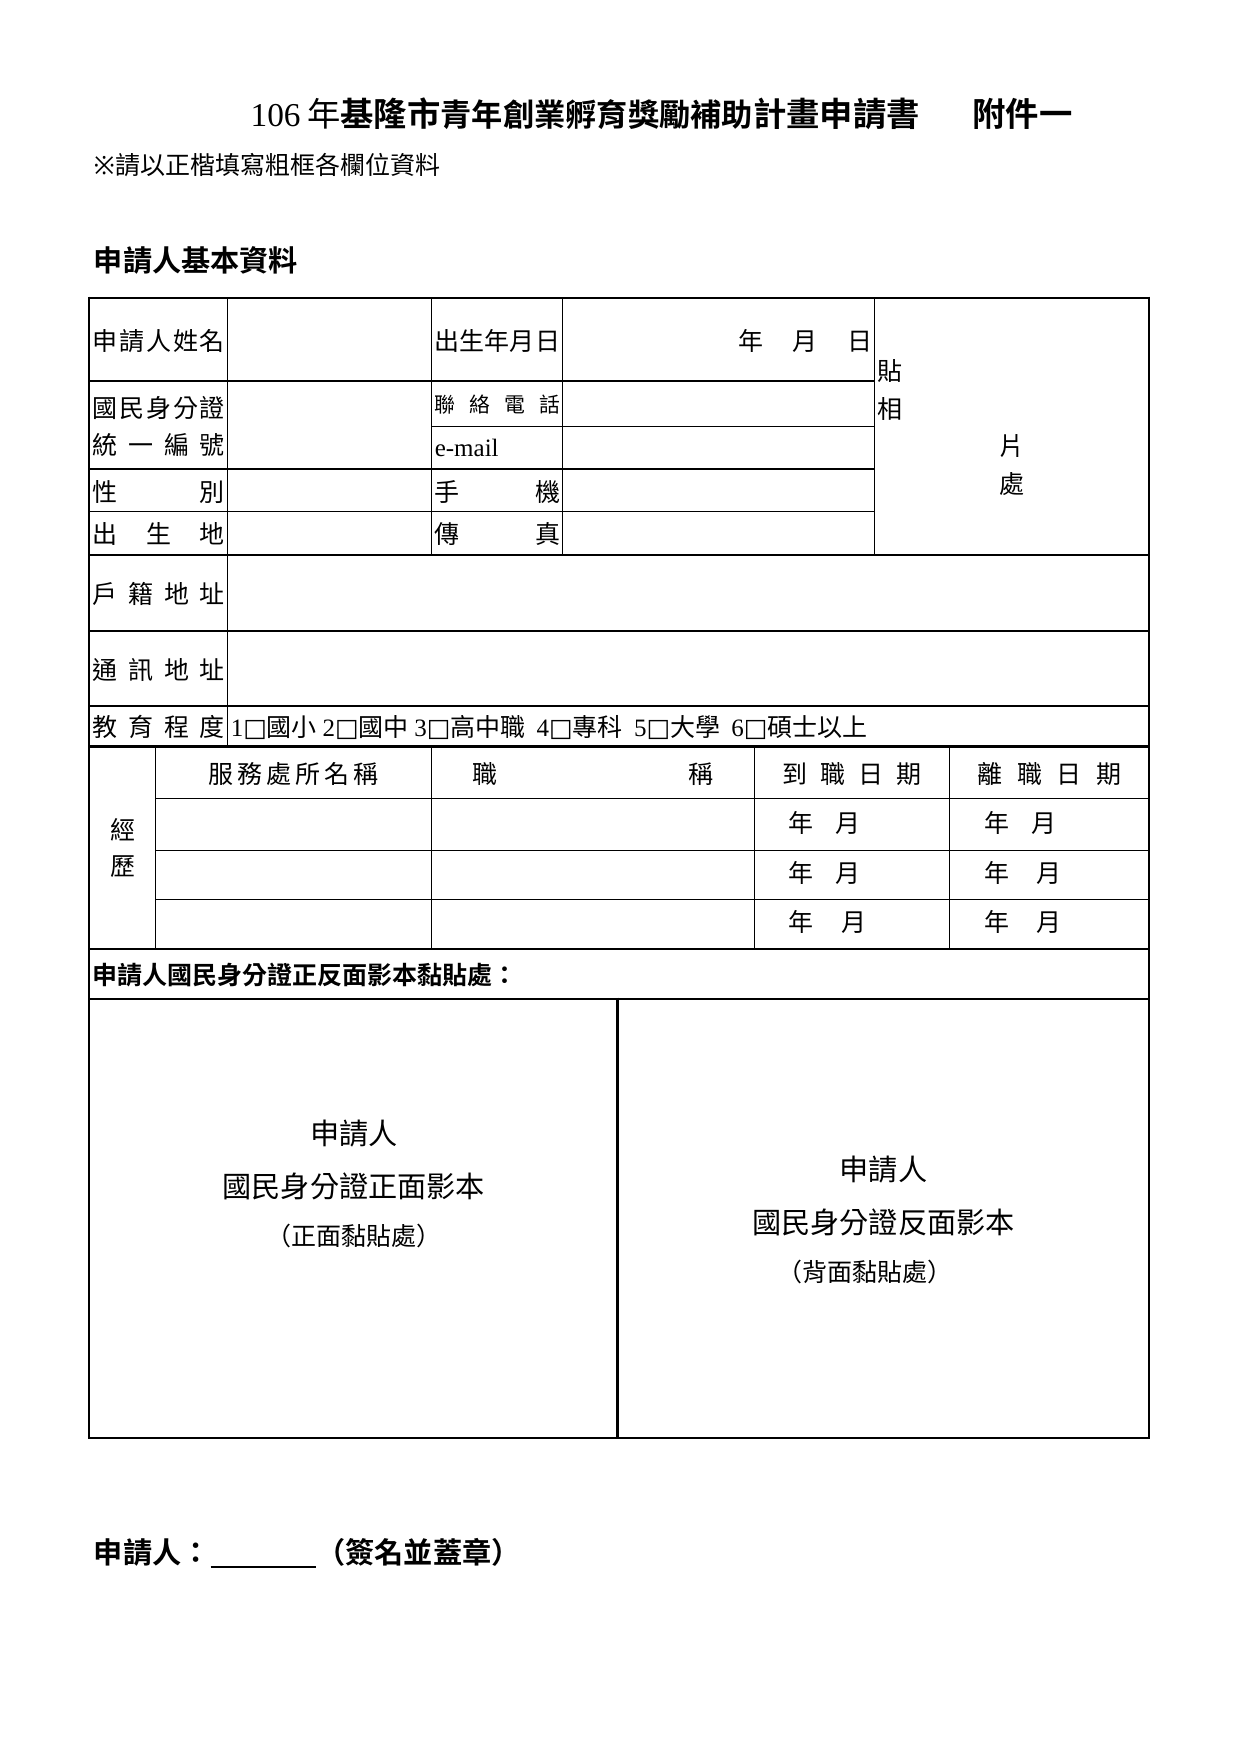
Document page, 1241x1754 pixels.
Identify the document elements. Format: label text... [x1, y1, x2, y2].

table_cell 年 月 [950, 900, 1148, 947]
table_cell [228, 632, 1148, 705]
table_cell [563, 427, 874, 468]
text 106年基隆市青年創業孵育獎勵補助計畫申請書 附件一 [94, 88, 1162, 136]
table_header [228, 299, 431, 380]
table_cell 服務處所名稱 [156, 748, 431, 798]
table_cell 1□國小 2□國中 3□高中職 4□專科 5□大學 6□碩士以上 [228, 707, 1148, 745]
table_header 年月日 [563, 299, 874, 380]
table_cell [228, 556, 1148, 630]
table_cell 國民身分證統一編號 [90, 382, 227, 468]
table_cell [432, 799, 754, 849]
table_cell 職稱 [432, 748, 754, 798]
table_cell 通訊地址 [90, 632, 227, 705]
table_cell 申請人國民身分證正反面影本黏貼處： [90, 950, 1148, 998]
table_cell 手機 [432, 470, 562, 511]
table_cell [228, 382, 431, 468]
table_cell [156, 851, 431, 899]
table_cell e-mail [432, 427, 562, 468]
table_cell 經 歷 [90, 748, 155, 947]
table_cell 聯絡電話 [432, 382, 562, 426]
table_cell [432, 900, 754, 947]
table_cell [563, 470, 874, 511]
table_cell 申請人 國民身分證反面影本 （背面黏貼處） [619, 1000, 1148, 1437]
table_cell 教育程度 [90, 707, 227, 745]
table_cell [563, 512, 874, 553]
text ※請以正楷填寫粗框各欄位資料 [94, 136, 1162, 184]
text 申請人： （簽名並蓋章） [94, 1514, 1162, 1589]
table_cell 傳真 [432, 512, 562, 553]
table_cell 戶籍地址 [90, 556, 227, 630]
table_cell 離職日期 [950, 748, 1148, 798]
table_cell 到職日期 [755, 748, 949, 798]
table_cell 出生地 [90, 512, 227, 553]
table_cell 年 月 [755, 900, 949, 947]
table_header 出生年月日 [432, 299, 562, 380]
table_cell [228, 512, 431, 553]
table_header 申請人姓名 [90, 299, 227, 380]
table_header 貼 相 片 處 [875, 299, 1148, 553]
table_cell 申請人 國民身分證正面影本 （正面黏貼處） [90, 1000, 616, 1437]
table_cell 年 月 [950, 799, 1148, 849]
table_cell [432, 851, 754, 899]
table_cell [156, 799, 431, 849]
text 申請人基本資料 [94, 222, 1162, 297]
table_cell 年 月 [950, 851, 1148, 899]
table_cell 年 月 [755, 851, 949, 899]
table_cell 性別 [90, 470, 227, 511]
table_cell [563, 382, 874, 426]
table_cell [228, 470, 431, 511]
table_cell [156, 900, 431, 947]
table_cell 年 月 [755, 799, 949, 849]
